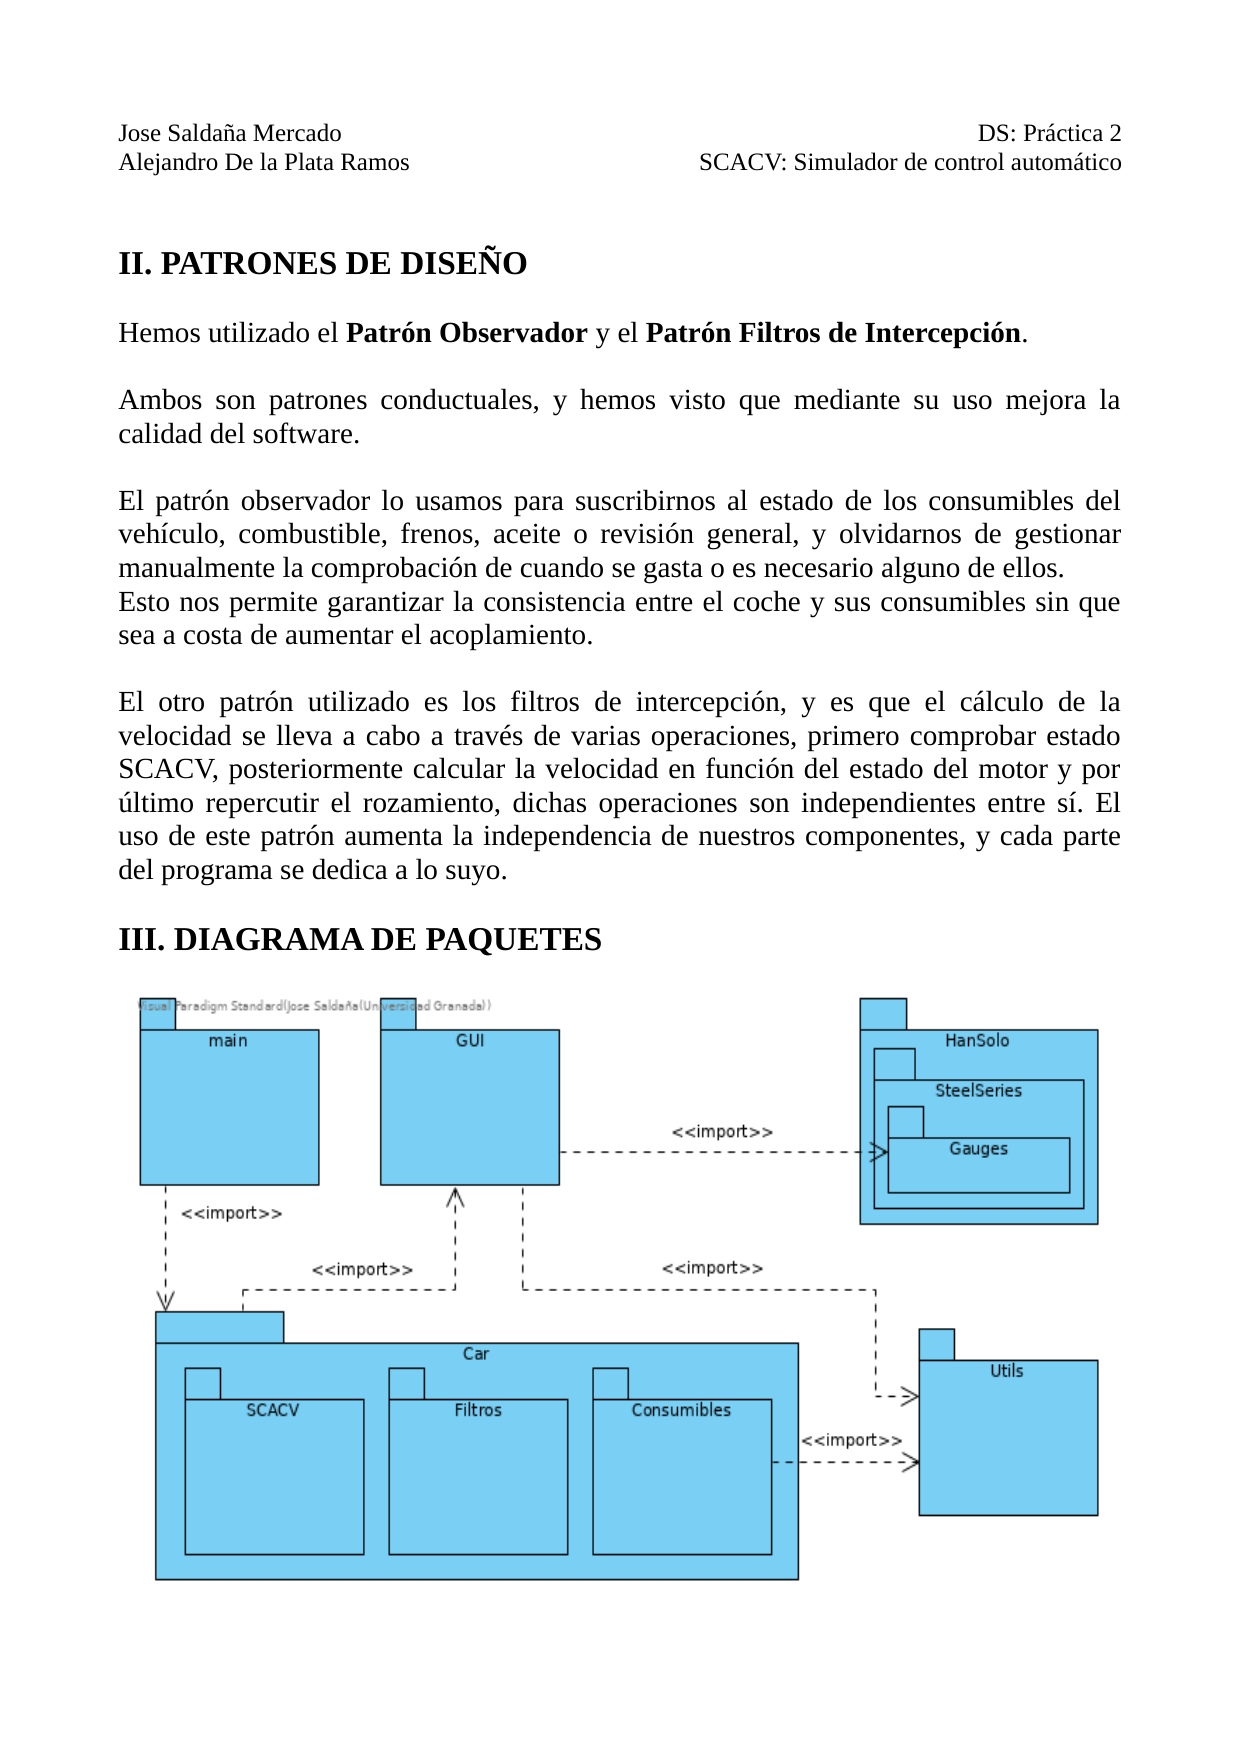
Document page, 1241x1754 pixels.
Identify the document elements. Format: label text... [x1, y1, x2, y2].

text III. DIAGRAMA DE PAQUETES [118, 919, 1122, 957]
text Ambos son patrones conductuales, y hemos visto que mediante su uso mejora la calidad del software. [118, 382, 1122, 449]
text II. PATRONES DE DISEÑO [118, 243, 1122, 282]
text Hemos utilizado el Patrón Observador y el Patrón Filtros de Intercepción. [118, 315, 1122, 349]
text Esto nos permite garantizar la consistencia entre el coche y sus consumibles sin que sea a costa de aumentar el acoplamiento. [118, 584, 1122, 651]
picture [137, 995, 1103, 1587]
text El otro patrón utilizado es los filtros de intercepción, y es que el cálculo de la velocidad se lleva a cabo a través de varias operaciones, primero comprobar estado SCACV, posteriormente calcular la velocidad en función del estado del motor y por último repercutir el rozamiento, dichas operaciones son independientes entre sí. El uso de este patrón aumenta la independencia de nuestros componentes, y cada parte del programa se dedica a lo suyo. [118, 684, 1122, 886]
text El patrón observador lo usamos para suscribirnos al estado de los consumibles del vehículo, combustible, frenos, aceite o revisión general, y olvidarnos de gestionar manualmente la comprobación de cuando se gasta o es necesario alguno de ellos. [118, 483, 1122, 584]
